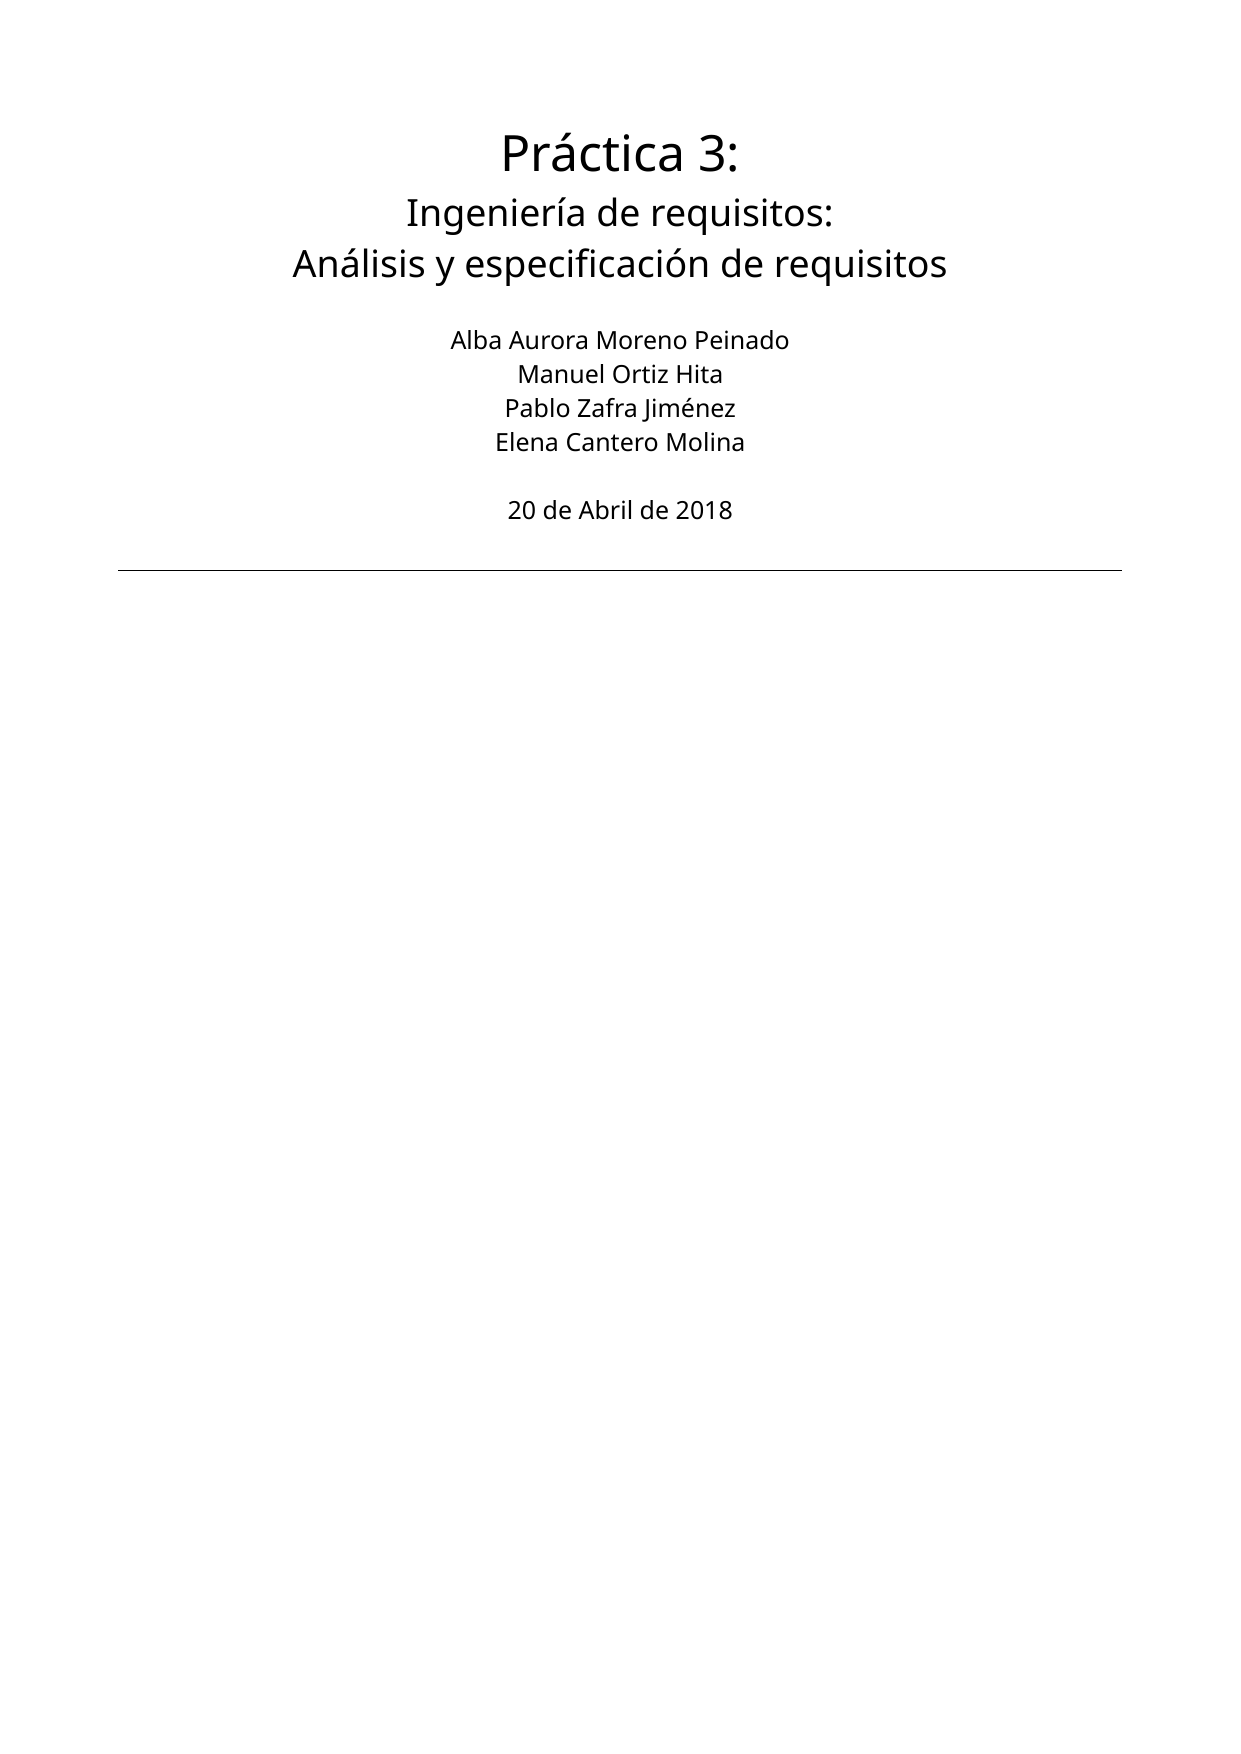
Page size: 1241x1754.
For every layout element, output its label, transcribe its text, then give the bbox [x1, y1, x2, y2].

text Ingeniería de requisitos: [118, 186, 1122, 237]
text Manuel Ortiz Hita [118, 356, 1122, 391]
text Pablo Zafra Jiménez [118, 391, 1122, 424]
text Elena Cantero Molina [118, 424, 1122, 459]
text Alba Aurora Moreno Peinado [118, 322, 1122, 356]
text Análisis y especificación de requisitos [118, 237, 1122, 288]
text 20 de Abril de 2018 [118, 493, 1122, 527]
text Práctica 3: [118, 118, 1122, 186]
